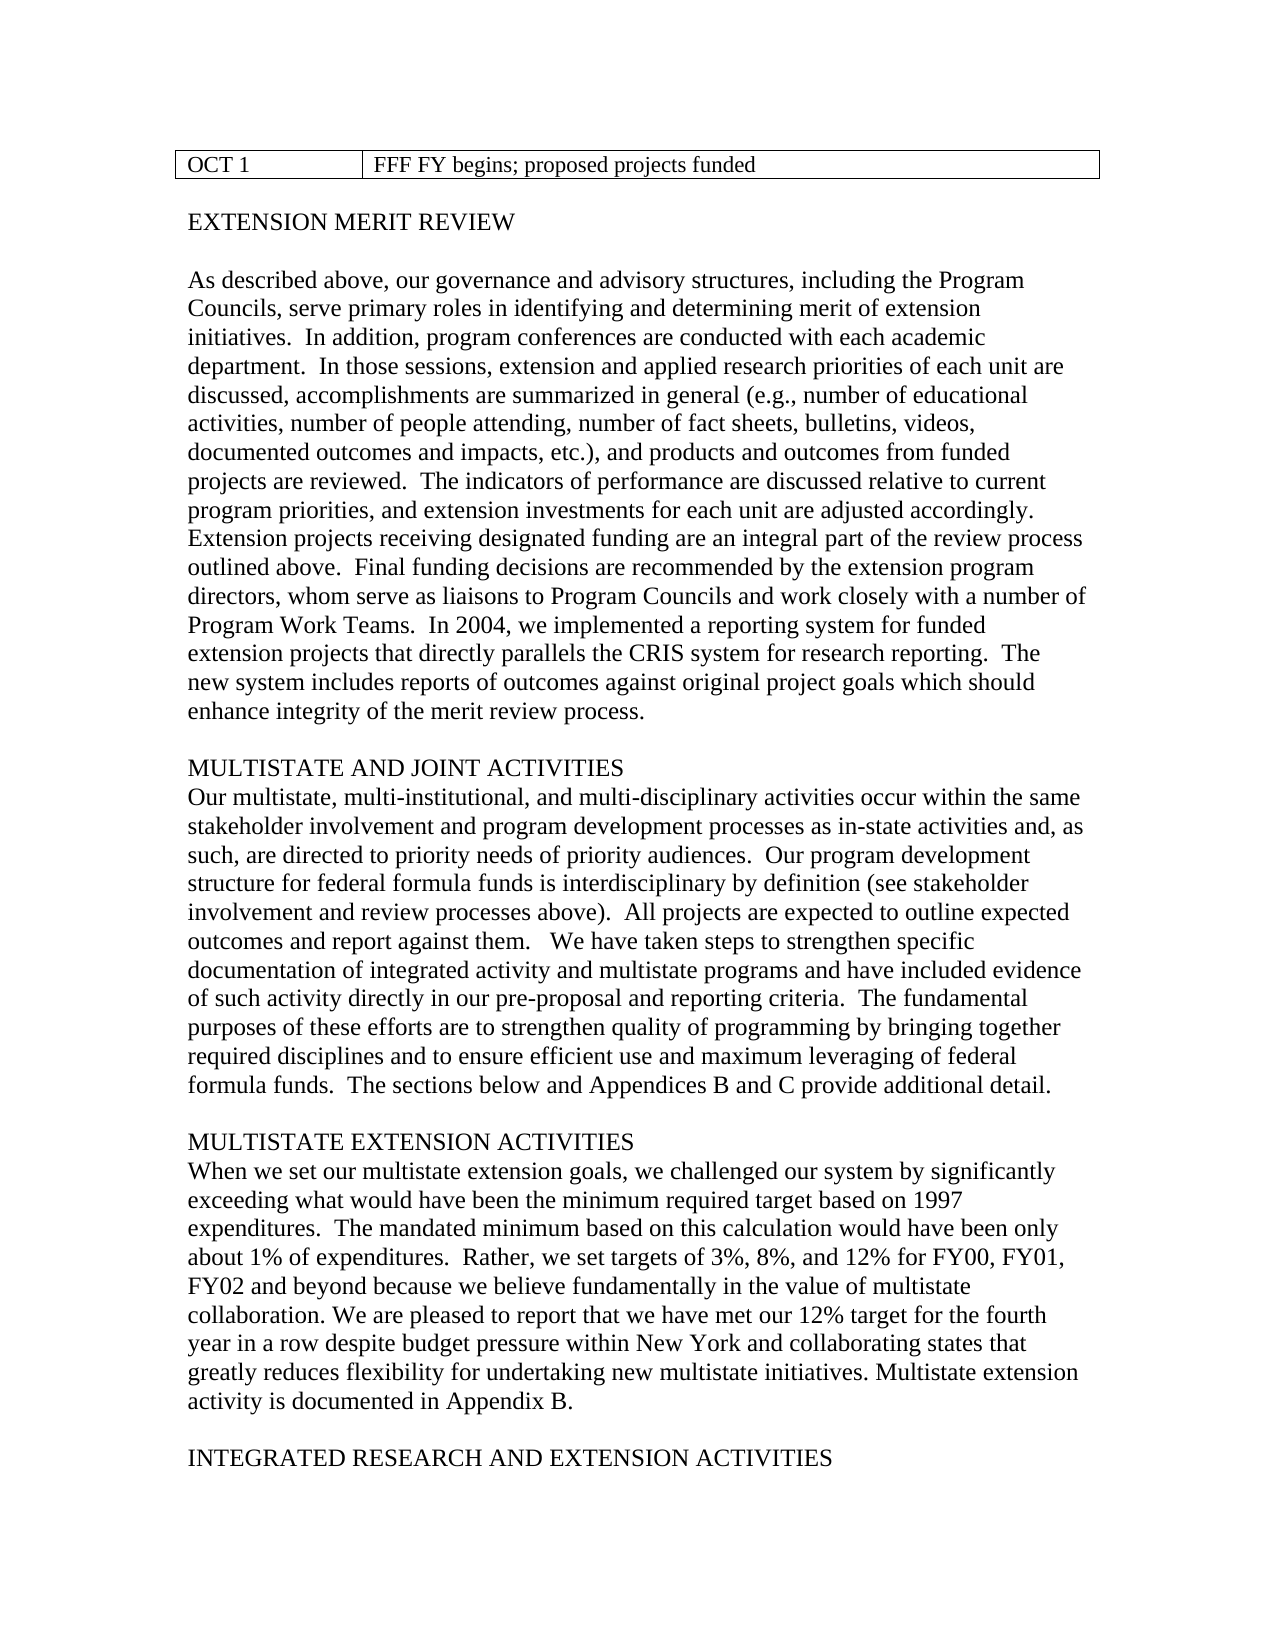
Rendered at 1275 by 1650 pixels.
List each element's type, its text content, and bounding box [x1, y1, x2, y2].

table_cell FFF FY begins; proposed projects funded [363, 151, 1099, 177]
text When we set our multistate extension goals, we challenged our system by significantly exceeding what would have been the minimum required target based on 1997 expenditures. The mandated minimum based on this calculation would have been only about 1% of expenditures. Rather, we set targets of 3%, 8%, and 12% for FY00, FY01, FY02 and beyond because we believe fundamentally in the value of multistate collaboration. We are pleased to report that we have met our 12% target for the fourth year in a row despite budget pressure within New York and collaborating states that greatly reduces flexibility for undertaking new multistate initiatives. Multistate extension activity is documented in Appendix B. [187, 1156, 1087, 1415]
subtitle INTEGRATED RESEARCH AND EXTENSION ACTIVITIES [187, 1443, 1087, 1472]
table_cell OCT 1 [176, 151, 362, 177]
text Our multistate, multi-institutional, and multi-disciplinary activities occur within the same stakeholder involvement and program development processes as in-state activities and, as such, are directed to priority needs of priority audiences. Our program development structure for federal formula funds is interdisciplinary by definition (see stakeholder involvement and review processes above). All projects are expected to outline expected outcomes and report against them. We have taken steps to strengthen specific documentation of integrated activity and multistate programs and have included evidence of such activity directly in our pre-proposal and reporting criteria. The fundamental purposes of these efforts are to strengthen quality of programming by bringing together required disciplines and to ensure efficient use and maximum leveraging of federal formula funds. The sections below and Appendices B and C provide additional detail. [187, 782, 1087, 1098]
subtitle MULTISTATE AND JOINT ACTIVITIES [187, 753, 1087, 782]
subtitle MULTISTATE EXTENSION ACTIVITIES [187, 1127, 1087, 1156]
subtitle EXTENSION MERIT REVIEW [187, 207, 1087, 236]
text As described above, our governance and advisory structures, including the Program Councils, serve primary roles in identifying and determining merit of extension initiatives. In addition, program conferences are conducted with each academic department. In those sessions, extension and applied research priorities of each unit are discussed, accomplishments are summarized in general (e.g., number of educational activities, number of people attending, number of fact sheets, bulletins, videos, documented outcomes and impacts, etc.), and products and outcomes from funded projects are reviewed. The indicators of performance are discussed relative to current program priorities, and extension investments for each unit are adjusted accordingly. Extension projects receiving designated funding are an integral part of the review process outlined above. Final funding decisions are recommended by the extension program directors, whom serve as liaisons to Program Councils and work closely with a number of Program Work Teams. In 2004, we implemented a reporting system for funded extension projects that directly parallels the CRIS system for research reporting. The new system includes reports of outcomes against original project goals which should enhance integrity of the merit review process. [187, 265, 1087, 725]
